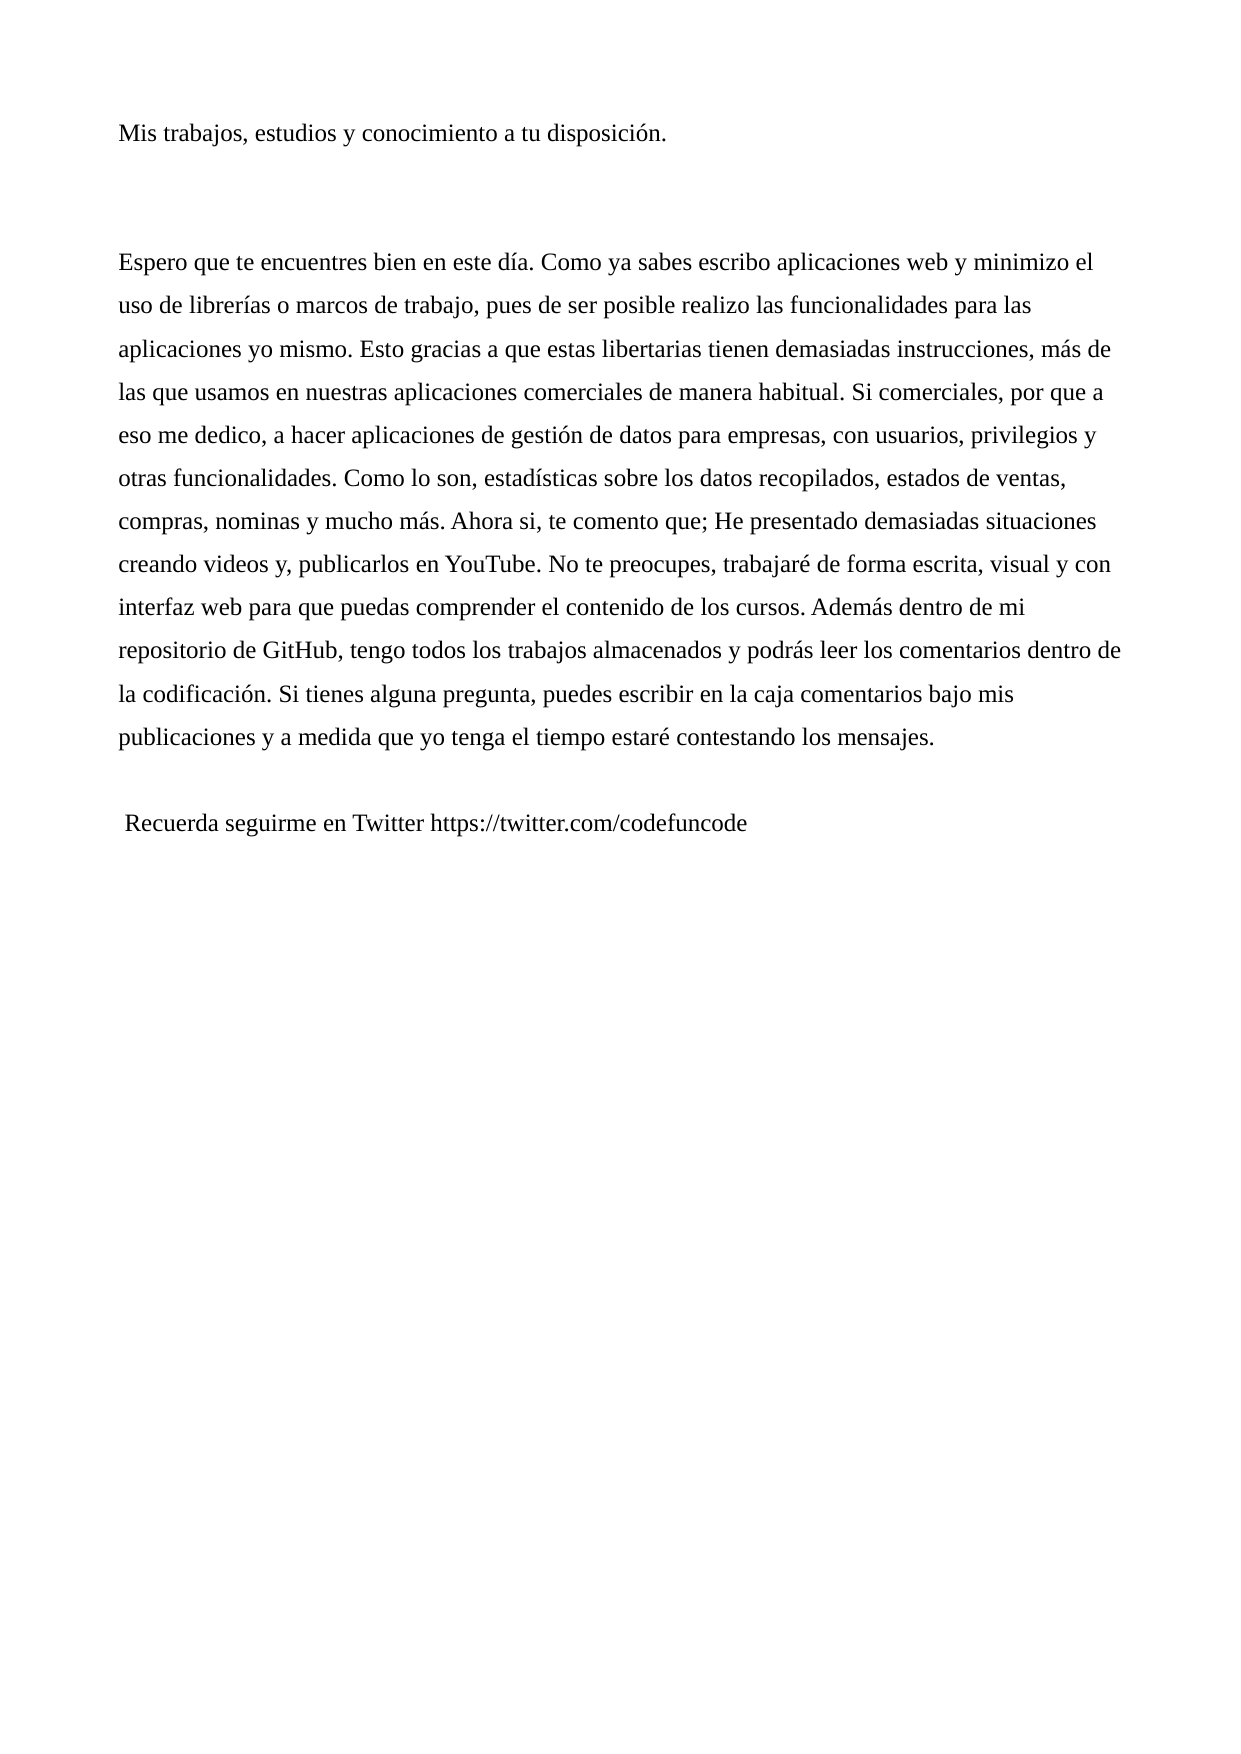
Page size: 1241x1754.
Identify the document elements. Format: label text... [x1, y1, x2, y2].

text Recuerda seguirme en Twitter https://twitter.com/codefuncode [118, 808, 1122, 837]
text Mis trabajos, estudios y conocimiento a tu disposición. [118, 118, 1122, 147]
text Espero que te encuentres bien en este día. Como ya sabes escribo aplicaciones web y minimizo el uso de librerías o marcos de trabajo, pues de ser posible realizo las funcionalidades para las aplicaciones yo mismo. Esto gracias a que estas libertarias tienen demasiadas instrucciones, más de las que usamos en nuestras aplicaciones comerciales de manera habitual. Si comerciales, por que a eso me dedico, a hacer aplicaciones de gestión de datos para empresas, con usuarios, privilegios y otras funcionalidades. Como lo son, estadísticas sobre los datos recopilados, estados de ventas, compras, nominas y mucho más. Ahora si, te comento que; He presentado demasiadas situaciones creando videos y, publicarlos en YouTube. No te preocupes, trabajaré de forma escrita, visual y con interfaz web para que puedas comprender el contenido de los cursos. Además dentro de mi repositorio de GitHub, tengo todos los trabajos almacenados y podrás leer los comentarios dentro de la codificación. Si tienes alguna pregunta, puedes escribir en la caja comentarios bajo mis publicaciones y a medida que yo tenga el tiempo estaré contestando los mensajes. [118, 247, 1122, 751]
